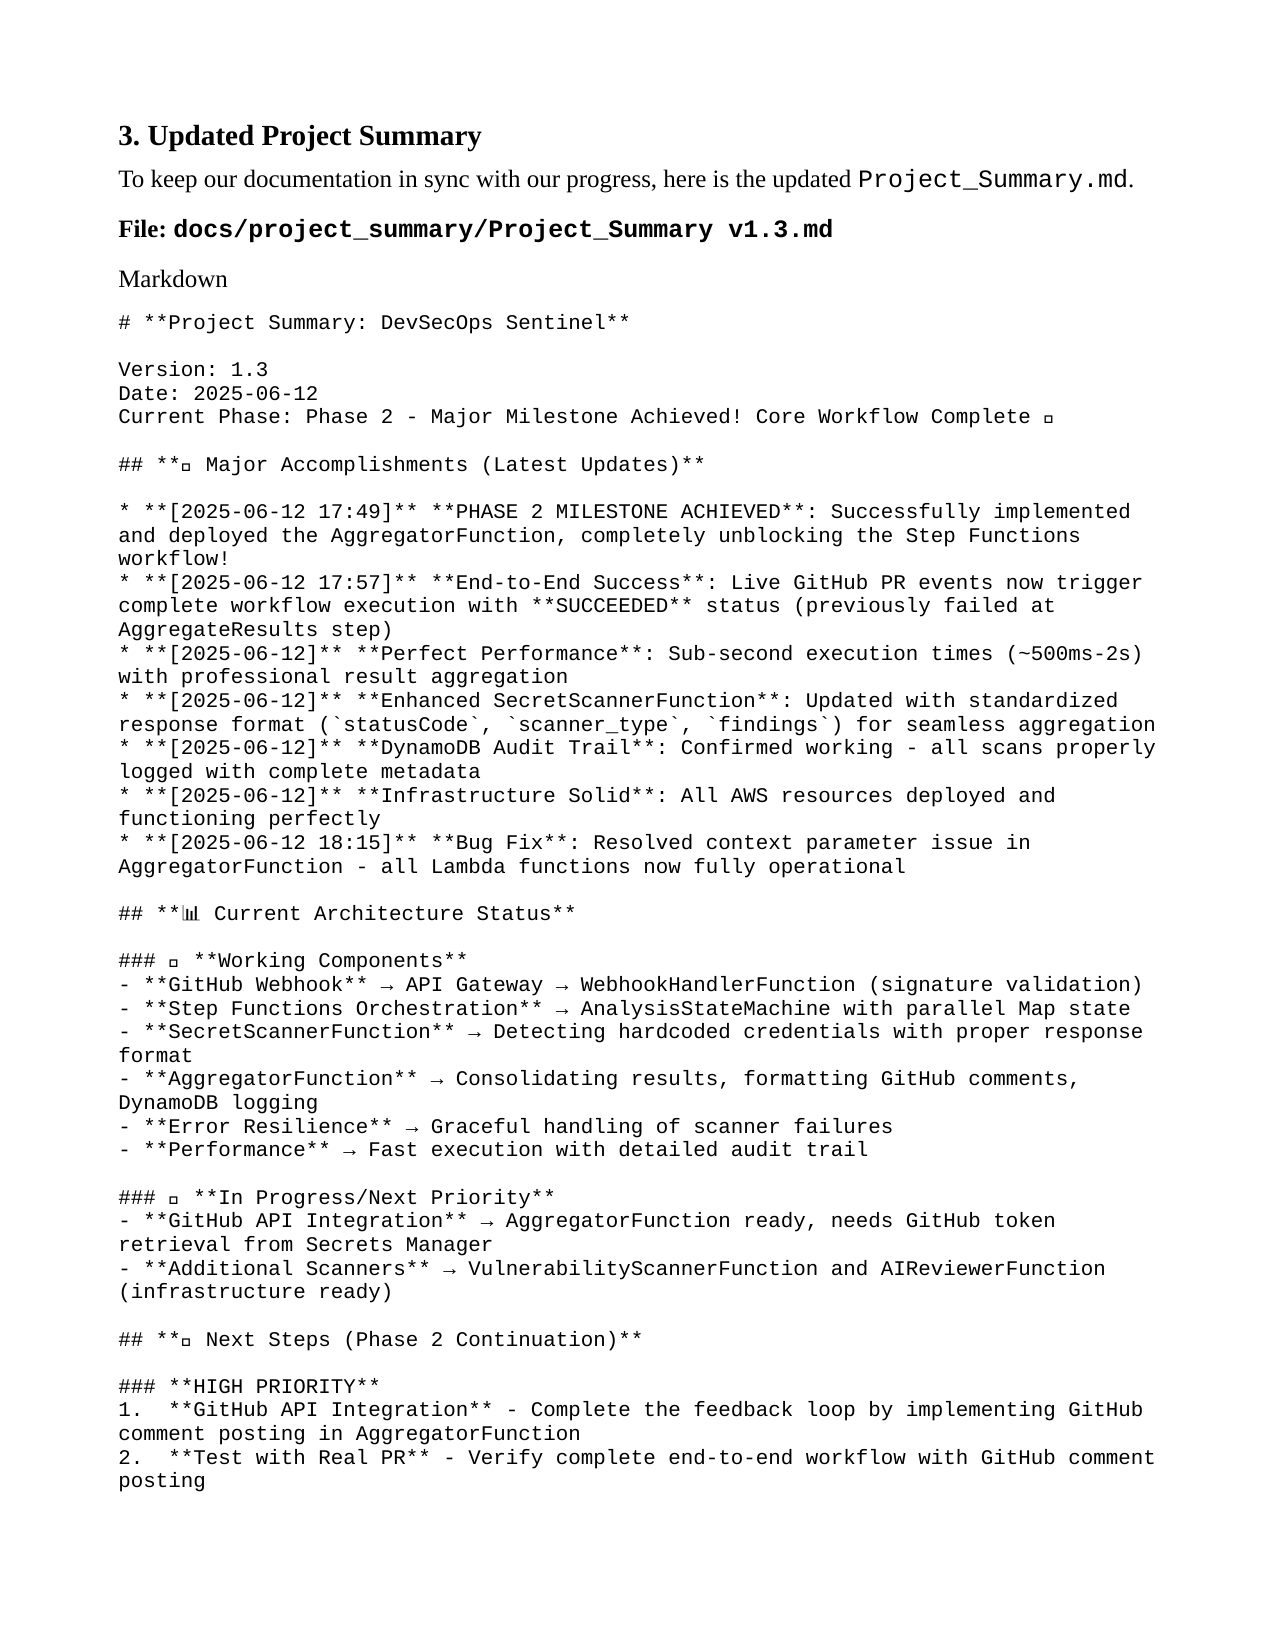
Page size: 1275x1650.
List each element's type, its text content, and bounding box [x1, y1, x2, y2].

text Version: 1.3 [118, 359, 1157, 383]
text * **[2025-06-12 17:57]** **End-to-End Success**: Live GitHub PR events now trigger complete workflow execution with **SUCCEEDED** status (previously failed at AggregateResults step) [118, 572, 1157, 643]
text * **[2025-06-12]** **Enhanced SecretScannerFunction**: Updated with standardized response format (`statusCode`, `scanner_type`, `findings`) for seamless aggregation [118, 690, 1157, 737]
text * **[2025-06-12]** **Infrastructure Solid**: All AWS resources deployed and functioning perfectly [118, 785, 1157, 832]
text ### ✅ **Working Components** [118, 950, 1157, 974]
text - **AggregatorFunction** → Consolidating results, formatting GitHub comments, DynamoDB logging [118, 1068, 1157, 1116]
text ## **🎉 Major Accomplishments (Latest Updates)** [118, 454, 1157, 477]
text - **GitHub API Integration** → AggregatorFunction ready, needs GitHub token retrieval from Secrets Manager [118, 1210, 1157, 1258]
text To keep our documentation in sync with our progress, here is the updated Project_Summary.md. [118, 164, 1157, 195]
text - **Error Resilience** → Graceful handling of scanner failures [118, 1116, 1157, 1139]
text * **[2025-06-12]** **DynamoDB Audit Trail**: Confirmed working - all scans properly logged with complete metadata [118, 737, 1157, 785]
text Date: 2025-06-12 [118, 383, 1157, 406]
text - **Additional Scanners** → VulnerabilityScannerFunction and AIReviewerFunction (infrastructure ready) [118, 1258, 1157, 1305]
text - **SecretScannerFunction** → Detecting hardcoded credentials with proper response format [118, 1021, 1157, 1068]
text ### 🔄 **In Progress/Next Priority** [118, 1187, 1157, 1210]
text - **GitHub Webhook** → API Gateway → WebhookHandlerFunction (signature validation) [118, 974, 1157, 997]
text File: docs/project_summary/Project_Summary v1.3.md [118, 214, 1157, 245]
text 1. **GitHub API Integration** - Complete the feedback loop by implementing GitHub comment posting in AggregatorFunction [118, 1399, 1157, 1447]
text - **Performance** → Fast execution with detailed audit trail [118, 1139, 1157, 1163]
text * **[2025-06-12 18:15]** **Bug Fix**: Resolved context parameter issue in AggregatorFunction - all Lambda functions now fully operational [118, 832, 1157, 879]
text * **[2025-06-12]** **Perfect Performance**: Sub-second execution times (~500ms-2s) with professional result aggregation [118, 643, 1157, 690]
text 2. **Test with Real PR** - Verify complete end-to-end workflow with GitHub comment posting [118, 1447, 1157, 1494]
text * **[2025-06-12 17:49]** **PHASE 2 MILESTONE ACHIEVED**: Successfully implemented and deployed the AggregatorFunction, completely unblocking the Step Functions workflow! [118, 501, 1157, 572]
text Current Phase: Phase 2 - Major Milestone Achieved! Core Workflow Complete ✅ [118, 406, 1157, 430]
text ### **HIGH PRIORITY** [118, 1376, 1157, 1399]
text # **Project Summary: DevSecOps Sentinel** [118, 312, 1157, 335]
text ## **📊 Current Architecture Status** [118, 903, 1157, 927]
subtitle 3. Updated Project Summary [118, 118, 1157, 152]
text ## **🎯 Next Steps (Phase 2 Continuation)** [118, 1328, 1157, 1352]
text Markdown [118, 264, 1157, 293]
text - **Step Functions Orchestration** → AnalysisStateMachine with parallel Map state [118, 997, 1157, 1021]
